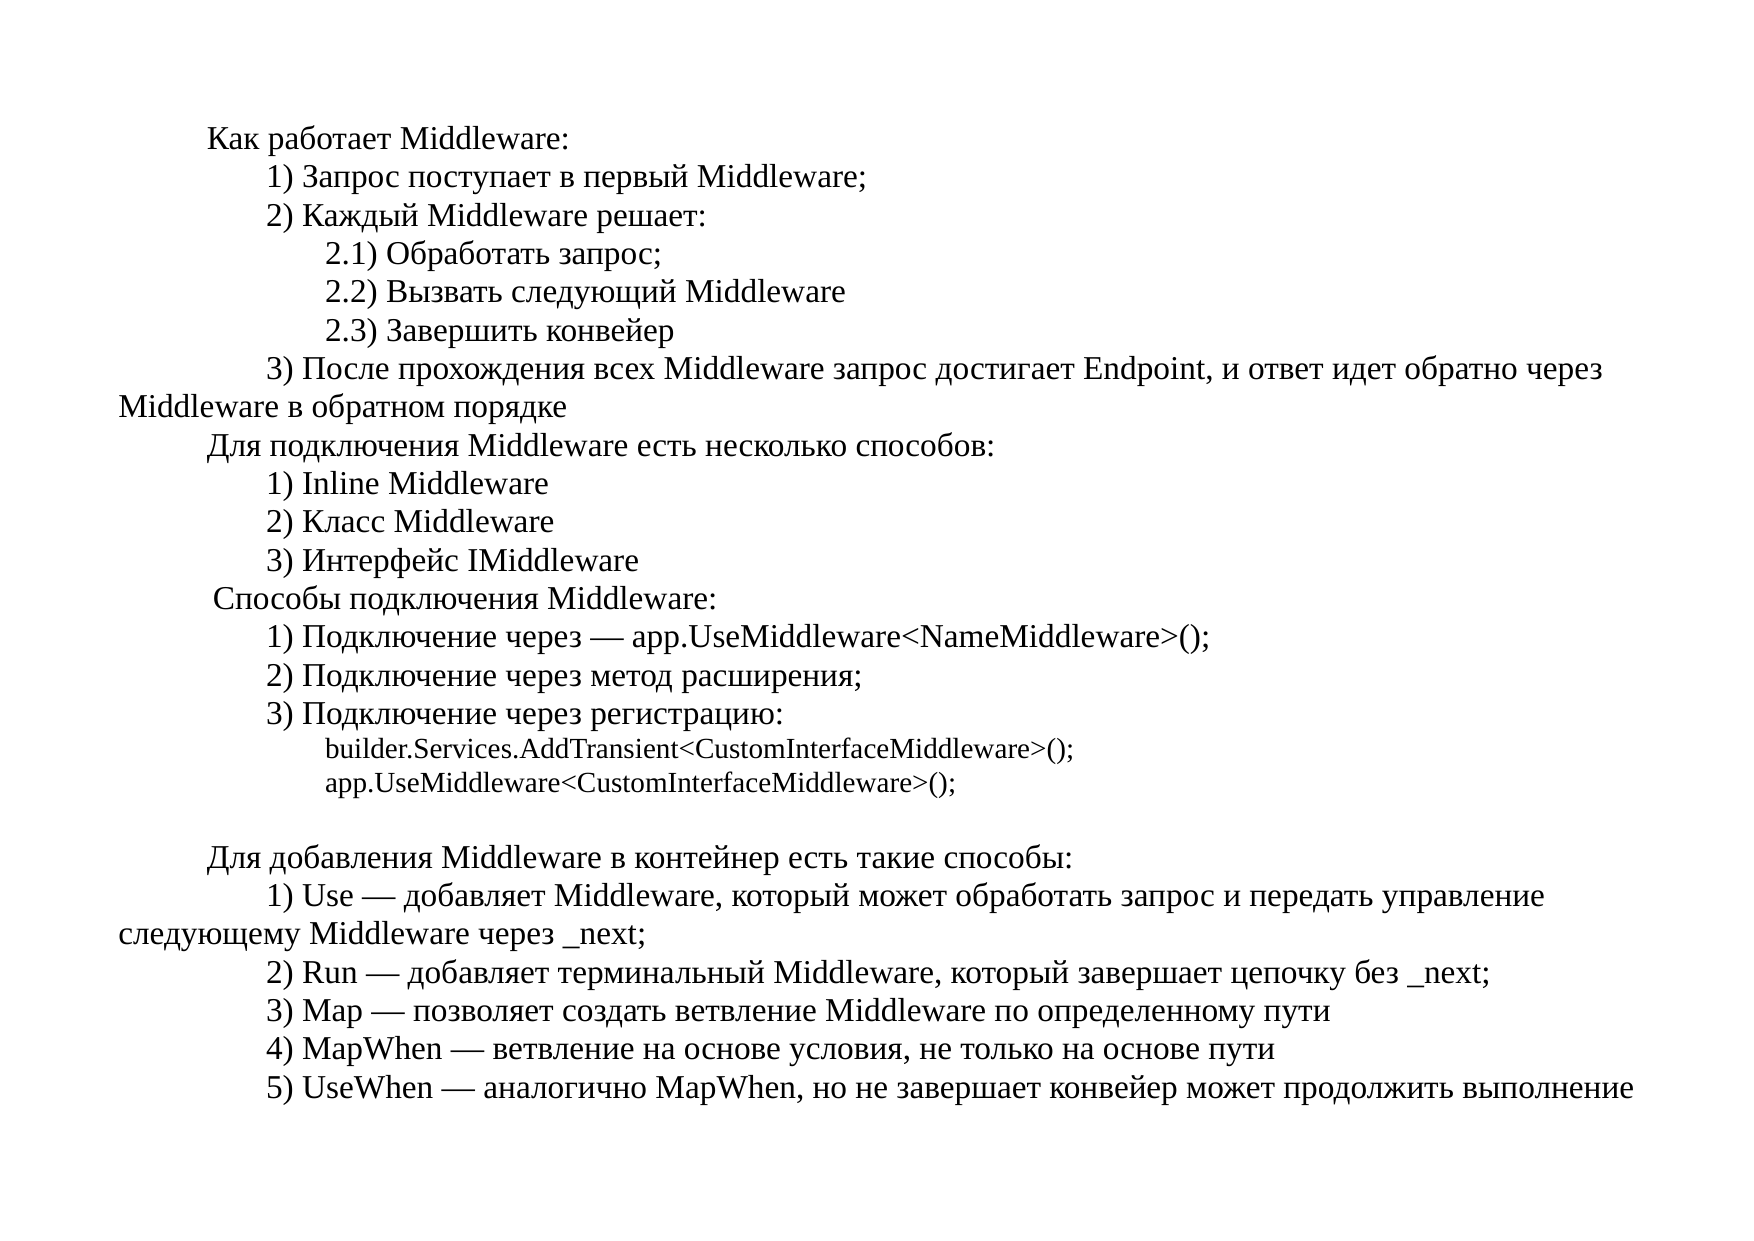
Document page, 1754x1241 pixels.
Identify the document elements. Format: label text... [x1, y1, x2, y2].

text 3) Подключение через регистрацию: [118, 693, 1636, 731]
text 3) Map — позволяет создать ветвление Middleware по определенному пути [118, 990, 1636, 1028]
text 2) Run — добавляет терминальный Middleware, который завершает цепочку без _next; [118, 952, 1636, 990]
text 2) Подключение через метод расширения; [118, 655, 1636, 693]
text Способы подключения Middleware: [118, 578, 1636, 616]
text Как работает Middleware: [118, 118, 1636, 156]
text 1) Подключение через — app.UseMiddleware<NameMiddleware>(); [118, 616, 1636, 655]
text 1) Запрос поступает в первый Middleware; [118, 156, 1636, 195]
text 2.2) Вызвать следующий Middleware [118, 271, 1636, 310]
text 4) MapWhen — ветвление на основе условия, не только на основе пути [118, 1028, 1636, 1067]
text Для подключения Middleware есть несколько способов: [118, 425, 1636, 463]
text 2) Каждый Middleware решает: [118, 195, 1636, 233]
text app.UseMiddleware<CustomInterfaceMiddleware>(); [118, 765, 1636, 798]
text 3) После прохождения всех Middleware запрос достигает Endpoint, и ответ идет обратно через Middleware в обратном порядке [118, 348, 1636, 425]
text 1) Inline Middleware [118, 463, 1636, 501]
text 5) UseWhen — аналогично MapWhen, но не завершает конвейер может продолжить выполнение [118, 1067, 1636, 1105]
text Для добавления Middleware в контейнер есть такие способы: [118, 837, 1636, 875]
text 2.3) Завершить конвейер [118, 310, 1636, 348]
text 2) Класс Middleware [118, 501, 1636, 540]
text 1) Use — добавляет Middleware, который может обработать запрос и передать управление следующему Middleware через _next; [118, 875, 1636, 952]
text builder.Services.AddTransient<CustomInterfaceMiddleware>(); [118, 731, 1636, 765]
text 2.1) Обработать запрос; [118, 233, 1636, 271]
text 3) Интерфейс IMiddleware [118, 540, 1636, 578]
